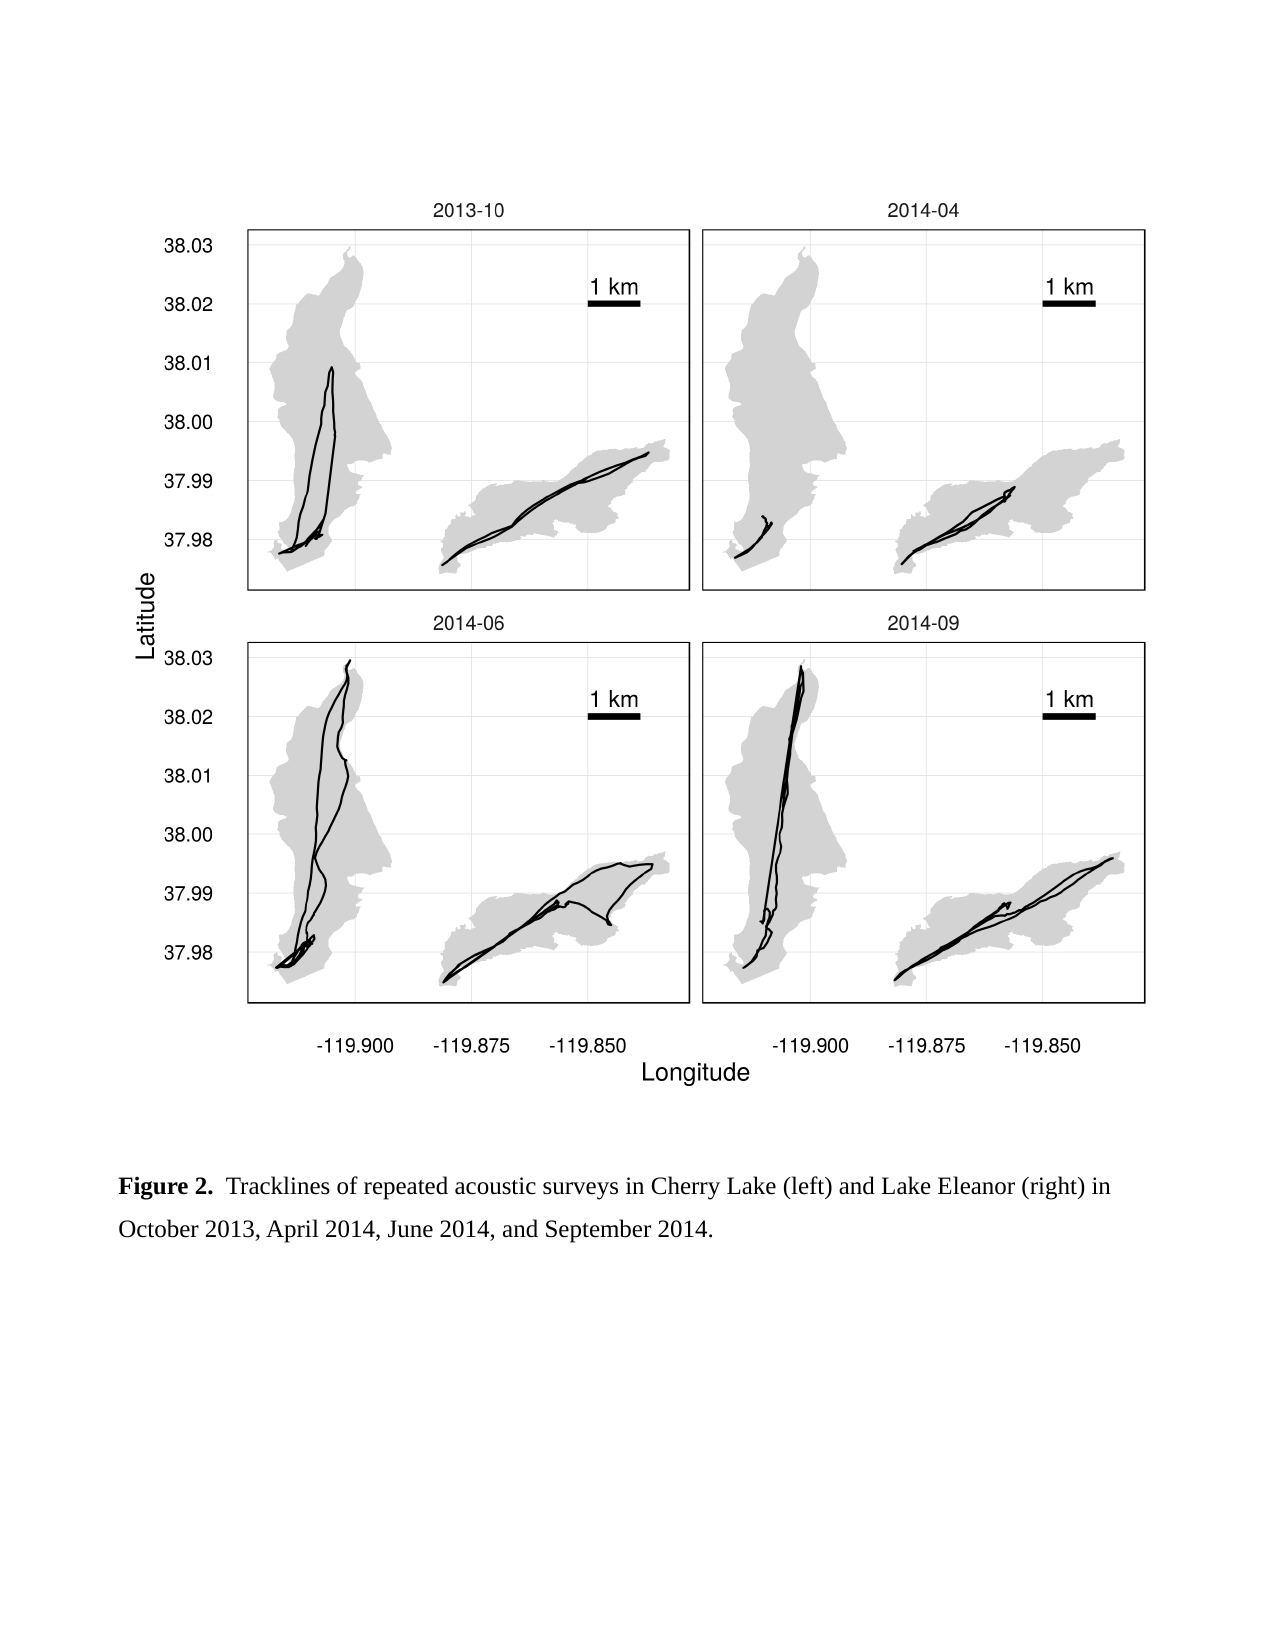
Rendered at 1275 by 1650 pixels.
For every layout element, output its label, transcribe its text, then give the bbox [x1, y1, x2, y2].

picture [118, 118, 1157, 1157]
text Figure 2. Tracklines of repeated acoustic surveys in Cherry Lake (left) and Lake Eleanor (right) in October 2013, April 2014, June 2014, and September 2014. [118, 1171, 1157, 1243]
